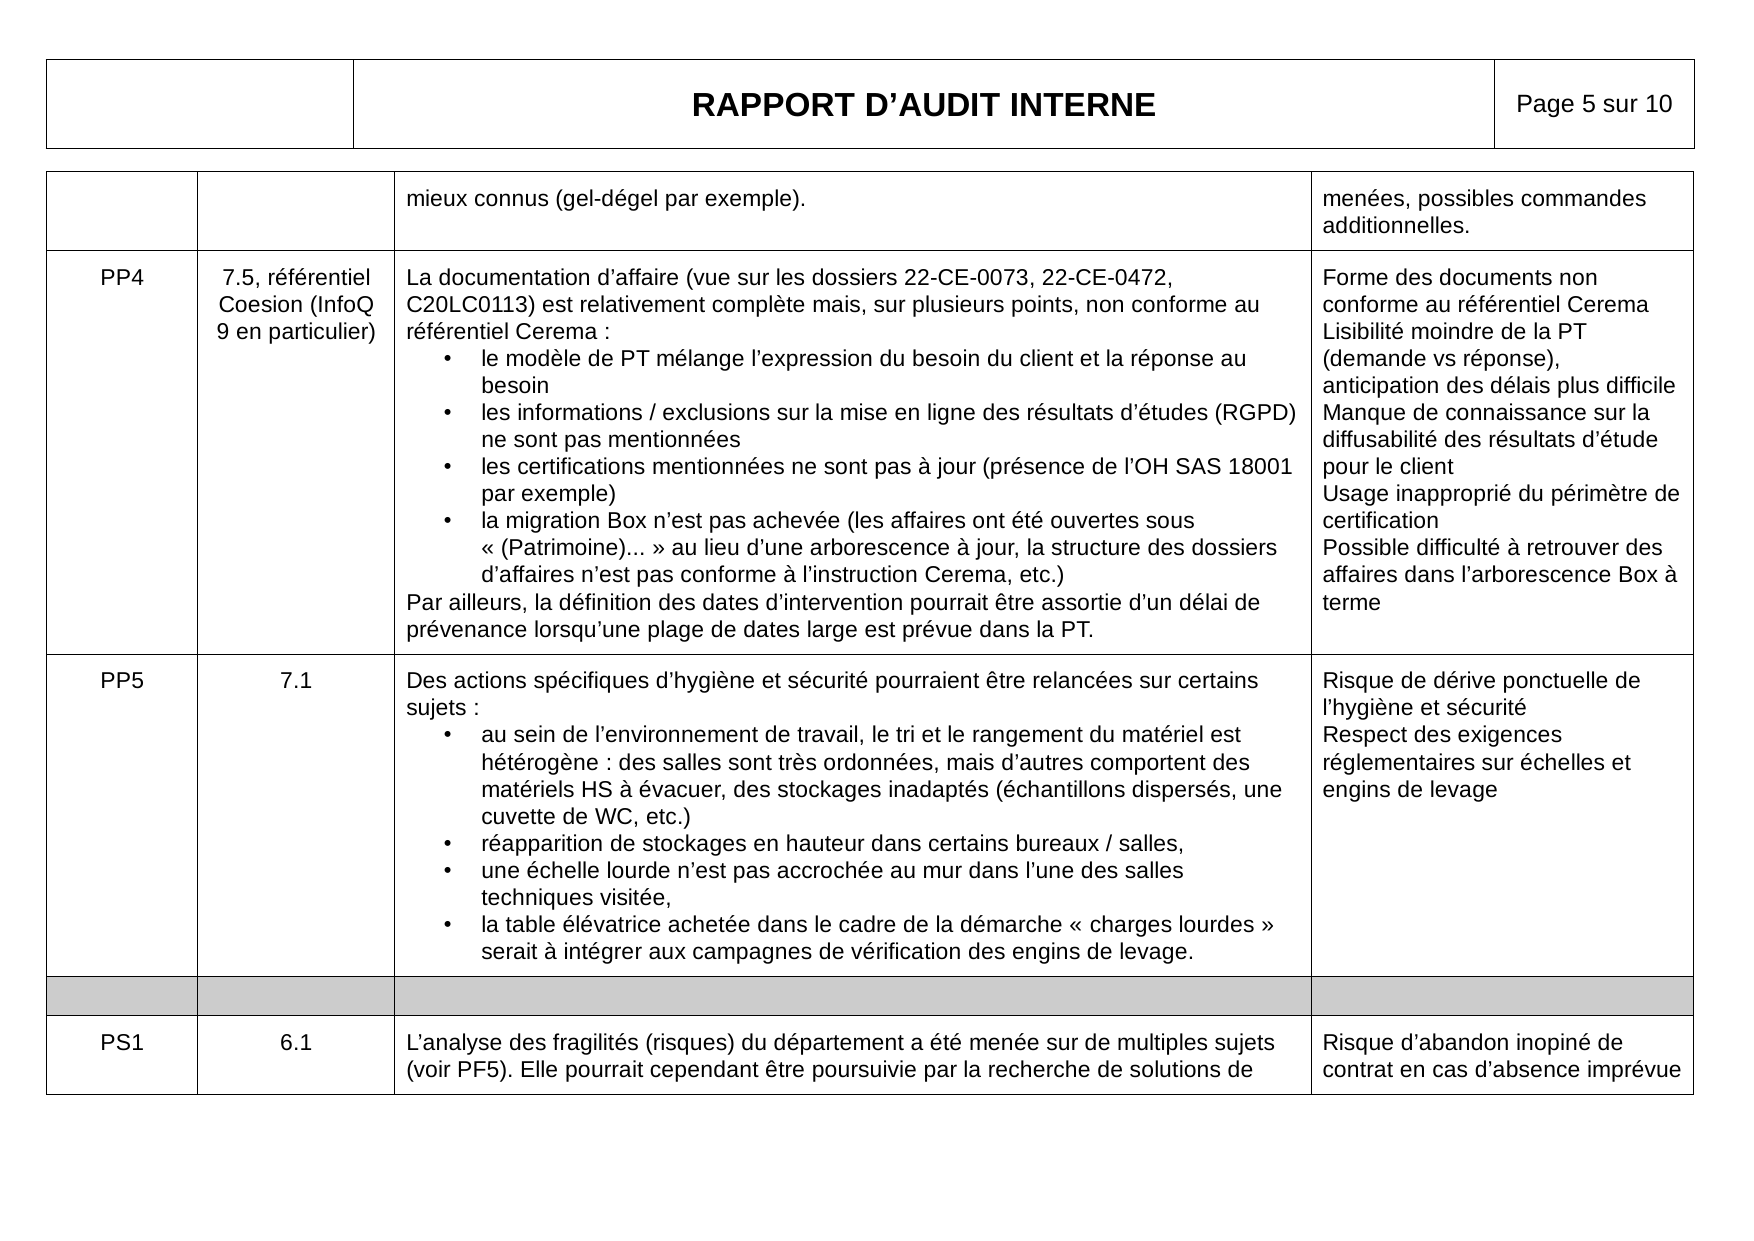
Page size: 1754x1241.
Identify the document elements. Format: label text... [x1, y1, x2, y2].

table_cell Des actions spécifiques d’hygiène et sécurité pourraient être relancées sur certains sujets : au sein de l’environnement de travail, le tri et le rangement du matériel est hétérogène : des salles sont très ordonnées, mais d’autres comportent des matériels HS à évacuer, des stockages inadaptés (échantillons dispersés, une cuvette de WC, etc.) réapparition de stockages en hauteur dans certains bureaux / salles, une échelle lourde n’est pas accrochée au mur dans l’une des salles techniques visitée, la table élévatrice achetée dans le cadre de la démarche « charges lourdes » serait à intégrer aux campagnes de vérification des engins de levage. [395, 655, 1311, 976]
table_cell Risque d’abandon inopiné de contrat en cas d’absence imprévue [1312, 1016, 1693, 1094]
table_cell La documentation d’affaire (vue sur les dossiers 22-CE-0073, 22-CE-0472, C20LC0113) est relativement complète mais, sur plusieurs points, non conforme au référentiel Cerema : le modèle de PT mélange l’expression du besoin du client et la réponse au besoin les informations / exclusions sur la mise en ligne des résultats d’études (RGPD) ne sont pas mentionnées les certifications mentionnées ne sont pas à jour (présence de l’OH SAS 18001 par exemple) la migration Box n’est pas achevée (les affaires ont été ouvertes sous « (Patrimoine)... » au lieu d’une arborescence à jour, la structure des dossiers d’affaires n’est pas conforme à l’instruction Cerema, etc.) Par ailleurs, la définition des dates d’intervention pourrait être assortie d’un délai de prévenance lorsqu’une plage de dates large est prévue dans la PT. [395, 251, 1311, 654]
table_cell menées, possibles commandes additionnelles. [1312, 172, 1693, 250]
table_cell PP4 [47, 251, 197, 654]
table_cell PP5 [47, 655, 197, 976]
table_cell 7.1 [198, 655, 394, 976]
table_cell Risque de dérive ponctuelle de l’hygiène et sécurité Respect des exigences réglementaires sur échelles et engins de levage [1312, 655, 1693, 976]
table_cell 6.1 [198, 1016, 394, 1094]
table_cell [1312, 977, 1693, 1015]
table_cell Forme des documents non conforme au référentiel Cerema Lisibilité moindre de la PT (demande vs réponse), anticipation des délais plus difficile Manque de connaissance sur la diffusabilité des résultats d’étude pour le client Usage inapproprié du périmètre de certification Possible difficulté à retrouver des affaires dans l’arborescence Box à terme [1312, 251, 1693, 654]
table_cell [198, 172, 394, 250]
table_cell [198, 977, 394, 1015]
table_cell [47, 172, 197, 250]
table_cell [47, 977, 197, 1015]
table_cell PS1 [47, 1016, 197, 1094]
table_cell 7.5, référentiel Coesion (InfoQ 9 en particulier) [198, 251, 394, 654]
table_cell mieux connus (gel-dégel par exemple). [395, 172, 1311, 250]
table_cell L’analyse des fragilités (risques) du département a été menée sur de multiples sujets (voir PF5). Elle pourrait cependant être poursuivie par la recherche de solutions de [395, 1016, 1311, 1094]
table_cell [395, 977, 1311, 1015]
